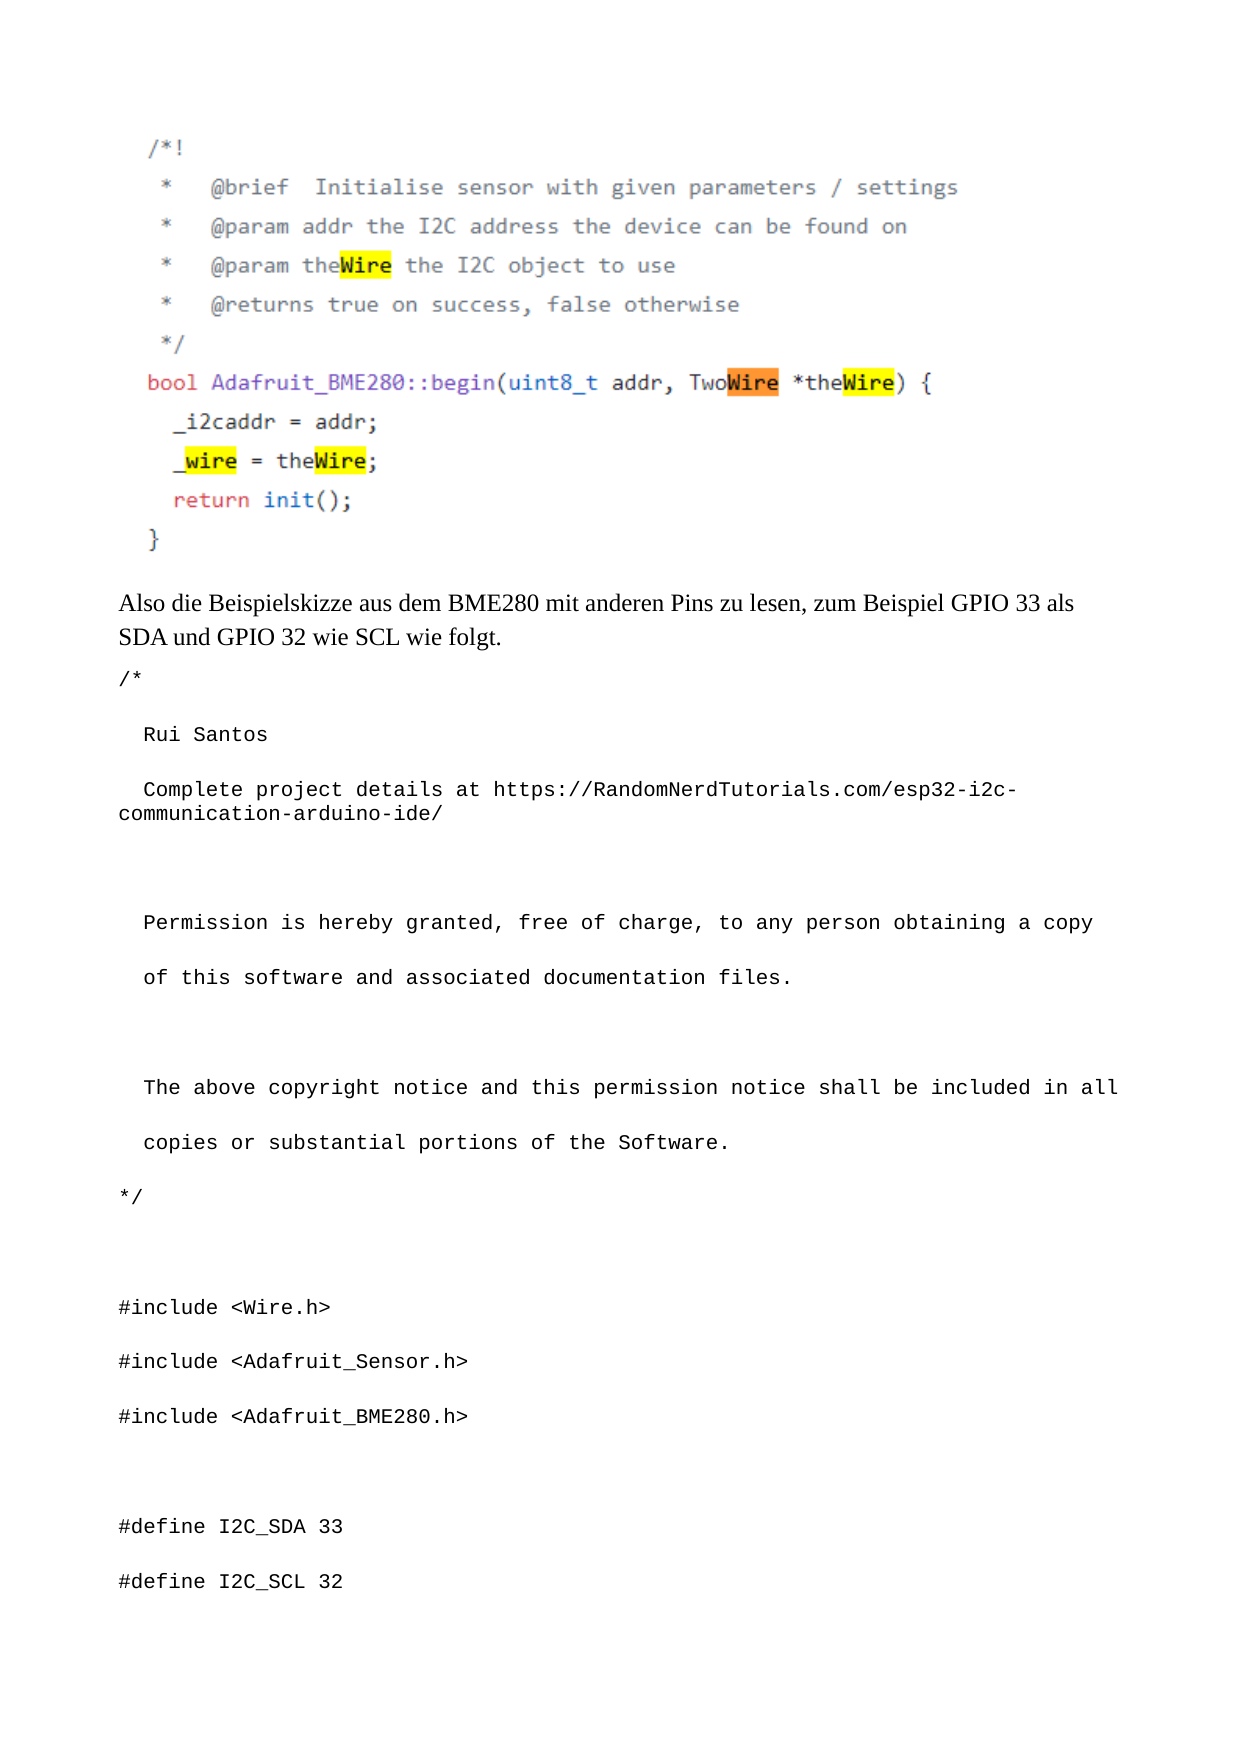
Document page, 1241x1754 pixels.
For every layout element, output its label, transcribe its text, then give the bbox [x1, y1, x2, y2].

text #include <Wire.h> [118, 1297, 1122, 1320]
text #include <Adafruit_Sensor.h> [118, 1352, 1122, 1375]
text of this software and associated documentation files. [118, 967, 1122, 991]
text */ [118, 1187, 1122, 1211]
text Rui Santos [118, 724, 1122, 748]
text #include <Adafruit_BME280.h> [118, 1406, 1122, 1430]
text The above copyright notice and this permission notice shall be included in all [118, 1077, 1122, 1101]
picture [118, 118, 976, 570]
text copies or substantial portions of the Software. [118, 1132, 1122, 1156]
text Also die Beispielskizze aus dem BME280 mit anderen Pins zu lesen, zum Beispiel GPIO 33 als SDA und GPIO 32 wie SCL wie folgt. [118, 588, 1122, 650]
text Permission is hereby granted, free of charge, to any person obtaining a copy [118, 912, 1122, 936]
text /* [118, 669, 1122, 693]
text #define I2C_SDA 33 [118, 1516, 1122, 1540]
text #define I2C_SCL 32 [118, 1571, 1122, 1595]
text Complete project details at https://RandomNerdTutorials.com/esp32-i2c-communication-arduino-ide/ [118, 779, 1122, 826]
